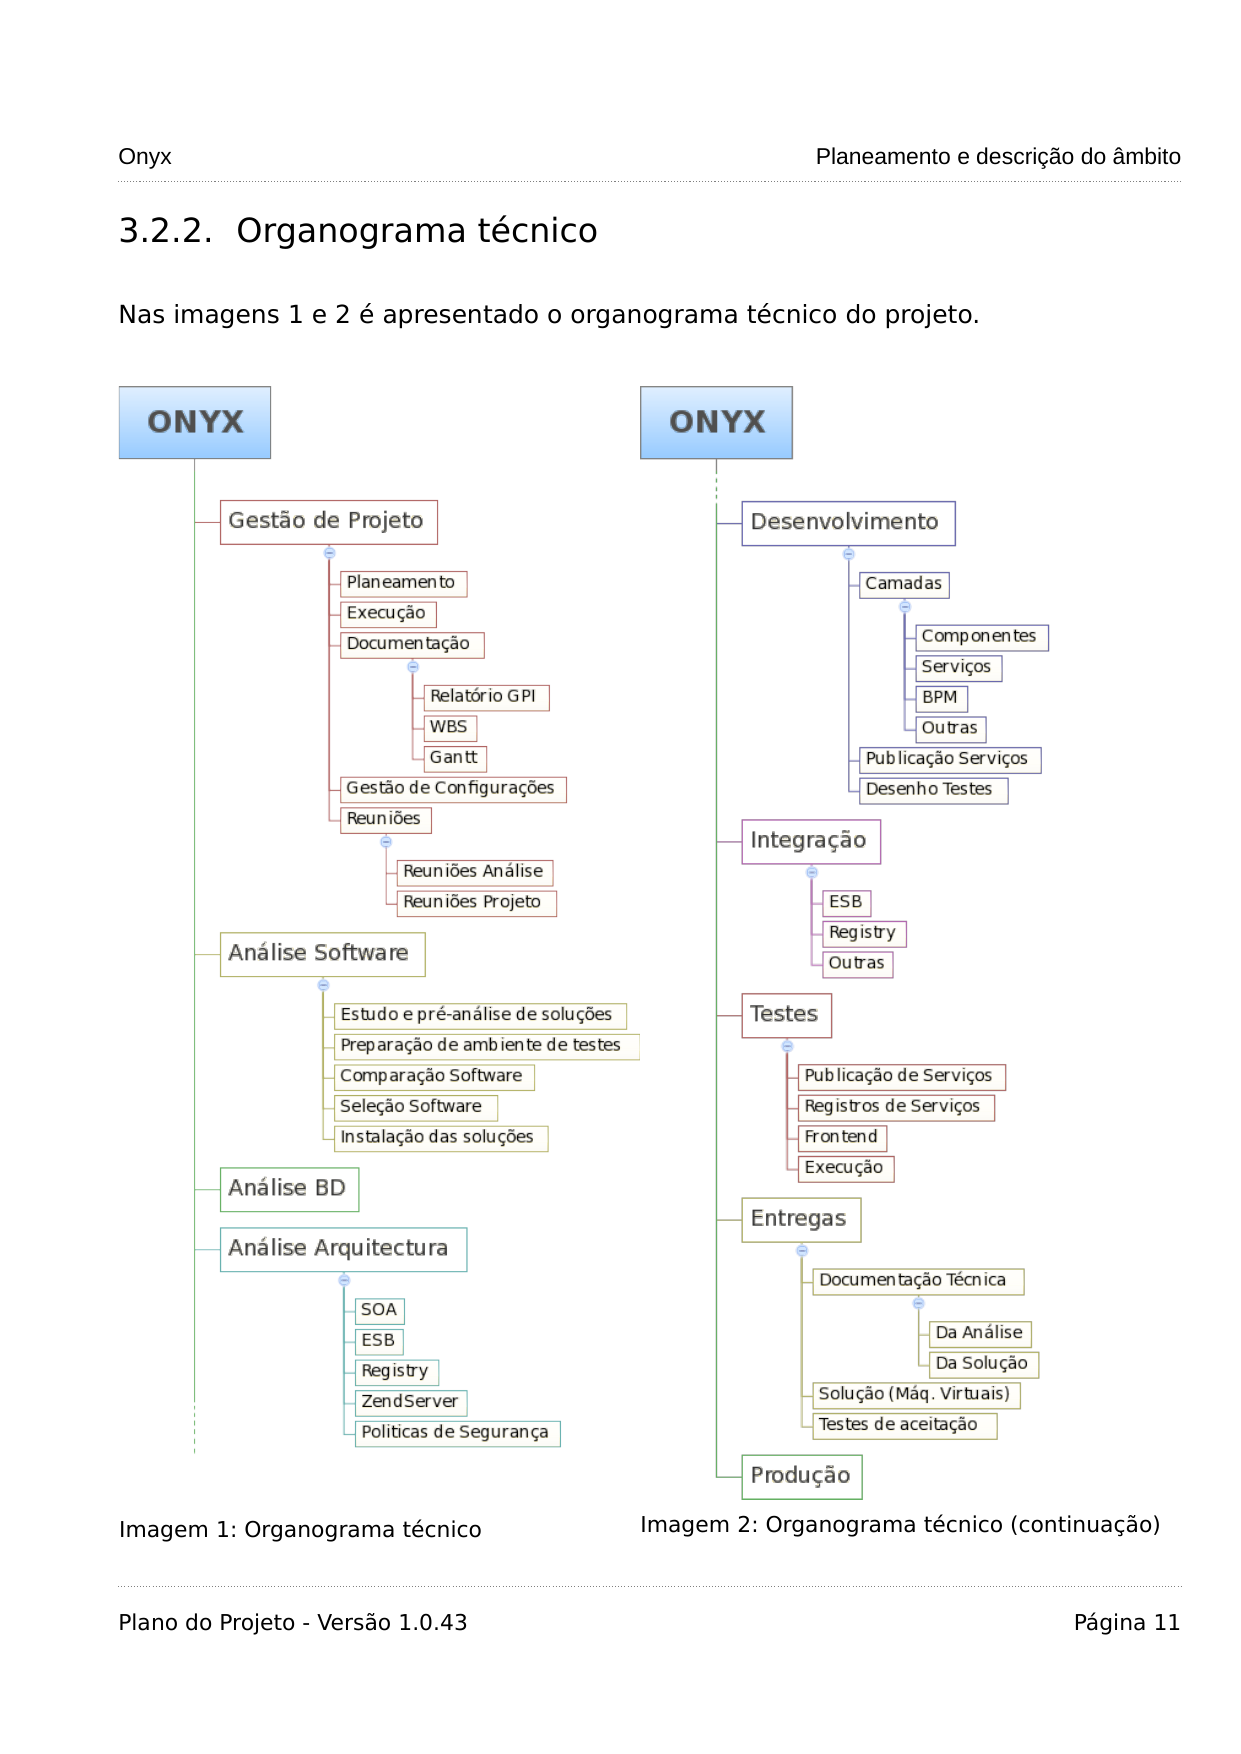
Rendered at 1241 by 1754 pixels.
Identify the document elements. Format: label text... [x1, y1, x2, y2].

text Imagem 1: Organograma técnico [119, 1455, 640, 1543]
picture [118, 386, 1162, 1500]
text Imagem 2: Organograma técnico (continuação) [640, 1500, 1162, 1538]
text Nas imagens 1 e 2 é apresentado o organograma técnico do projeto. [118, 300, 1181, 329]
subtitle Organograma técnico [118, 211, 1181, 250]
text [640, 1538, 1162, 1543]
text [119, 374, 1162, 386]
